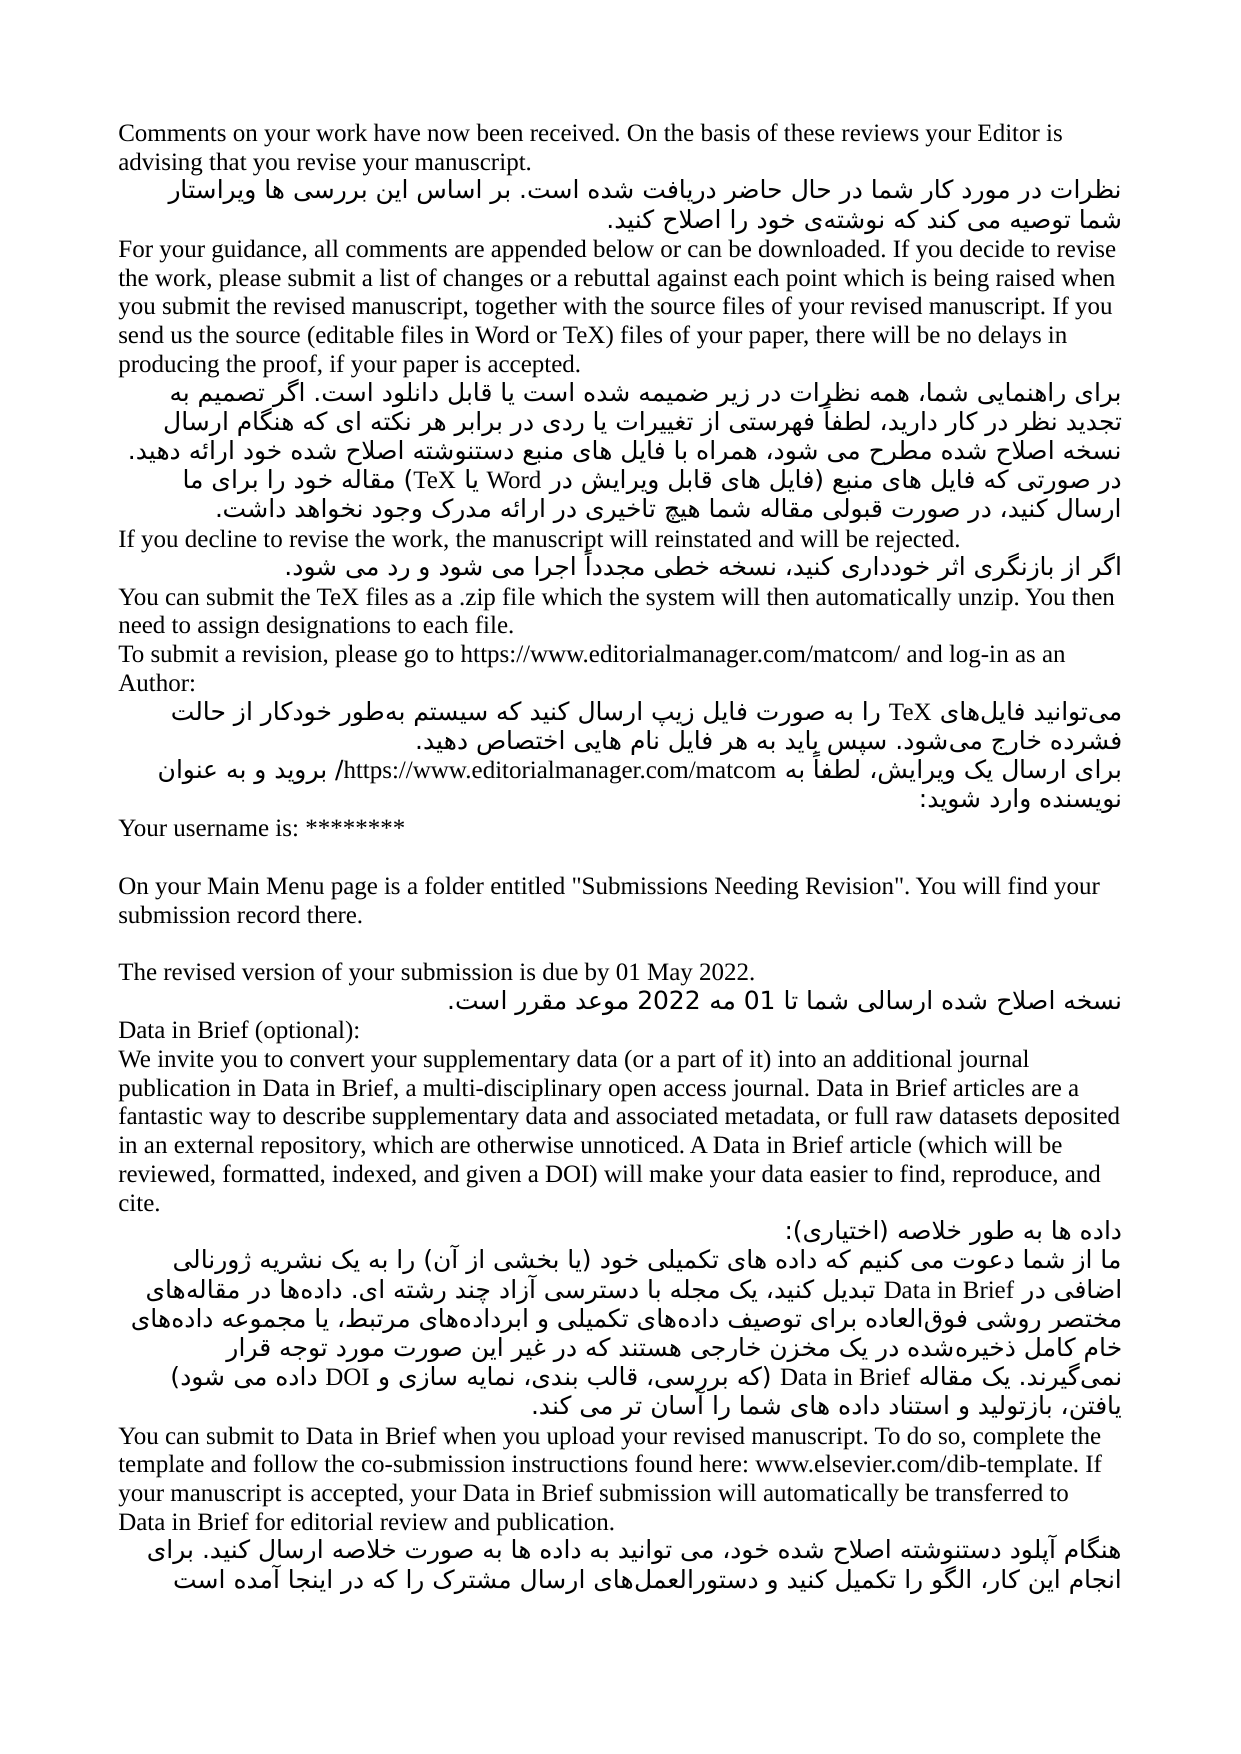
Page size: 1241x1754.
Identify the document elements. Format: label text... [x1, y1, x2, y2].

text می‌توانید فایل‌های TeX را به صورت فایل زیپ ارسال کنید که سیستم به‌طور خودکار از حالت فشرده خارج می‌شود. سپس باید به هر فایل نام هایی اختصاص دهید. [118, 697, 1122, 755]
text برای راهنمایی شما، همه نظرات در زیر ضمیمه شده است یا قابل دانلود است. اگر تصمیم به تجدید نظر در کار دارید، لطفاً فهرستی از تغییرات یا ردی در برابر هر نکته ای که هنگام ارسال نسخه اصلاح شده مطرح می شود، همراه با فایل های منبع دستنوشته اصلاح شده خود ارائه دهید. در صورتی که فایل های منبع (فایل های قابل ویرایش در Word یا TeX) مقاله خود را برای ما ارسال کنید، در صورت قبولی مقاله شما هیچ تاخیری در ارائه مدرک وجود نخواهد داشت. [118, 378, 1122, 524]
text ما از شما دعوت می کنیم که داده های تکمیلی خود (یا بخشی از آن) را به یک نشریه ژورنالی اضافی در Data in Brief تبدیل کنید، یک مجله با دسترسی آزاد چند رشته ای. داده‌ها در مقاله‌های مختصر روشی فوق‌العاده برای توصیف داده‌های تکمیلی و ابرداده‌های مرتبط، یا مجموعه داده‌های خام کامل ذخیره‌شده در یک مخزن خارجی هستند که در غیر این صورت مورد توجه قرار نمی‌گیرند. یک مقاله Data in Brief (که بررسی، قالب بندی، نمایه سازی و DOI داده می شود) یافتن، بازتولید و استناد داده های شما را آسان تر می کند. [118, 1246, 1122, 1421]
text For your guidance, all comments are appended below or can be downloaded. If you decide to revise the work, please submit a list of changes or a rebuttal against each point which is being raised when you submit the revised manuscript, together with the source files of your revised manuscript. If you send us the source (editable files in Word or TeX) files of your paper, there will be no delays in producing the proof, if your paper is accepted. [118, 234, 1122, 378]
text The revised version of your submission is due by 01 May 2022. [118, 957, 1122, 986]
text Comments on your work have now been received. On the basis of these reviews your Editor is advising that you revise your manuscript. [118, 118, 1122, 176]
text We invite you to convert your supplementary data (or a part of it) into an additional journal publication in Data in Brief, a multi-disciplinary open access journal. Data in Brief articles are a fantastic way to describe supplementary data and associated metadata, or full raw datasets deposited in an external repository, which are otherwise unnoticed. A Data in Brief article (which will be reviewed, formatted, indexed, and given a DOI) will make your data easier to find, reproduce, and cite. [118, 1044, 1122, 1216]
text هنگام آپلود دستنوشته اصلاح شده خود، می توانید به داده ها به صورت خلاصه ارسال کنید. برای انجام این کار، الگو را تکمیل کنید و دستورالعمل‌های ارسال مشترک را که در اینجا آمده است دنبال کنید: www.elsevier.com/dib-template. اگر دست‌نوشته شما پذیرفته شود، ارسال داده‌های مختصر شما به‌طور خودکار برای بررسی و انتشار ویراستاری به Data in Brief منتقل می‌شود. [118, 1536, 1122, 1594]
text You can submit the TeX files as a .zip file which the system will then automatically unzip. You then need to assign designations to each file. [118, 582, 1122, 639]
text On your Main Menu page is a folder entitled "Submissions Needing Revision". You will find your submission record there. [118, 871, 1122, 928]
text If you decline to revise the work, the manuscript will reinstated and will be rejected. [118, 524, 1122, 552]
text To submit a revision, please go to https://www.editorialmanager.com/matcom/ and log-in as an Author: [118, 639, 1122, 697]
text برای ارسال یک ویرایش، لطفاً به https://www.editorialmanager.com/matcom/ بروید و به عنوان نویسنده وارد شوید: [118, 755, 1122, 813]
text Your username is: ******** [118, 813, 1122, 842]
text Data in Brief (optional): [118, 1015, 1122, 1044]
text اگر از بازنگری اثر خودداری کنید، نسخه خطی مجدداً اجرا می شود و رد می شود. [118, 552, 1122, 582]
text نسخه اصلاح شده ارسالی شما تا 01 مه 2022 موعد مقرر است. [118, 986, 1122, 1015]
text نظرات در مورد کار شما در حال حاضر دریافت شده است. بر اساس این بررسی ها ویراستار شما توصیه می کند که نوشته‌ی خود را اصلاح کنید. [118, 176, 1122, 234]
text داده ها به طور خلاصه (اختیاری): [118, 1216, 1122, 1246]
text You can submit to Data in Brief when you upload your revised manuscript. To do so, complete the template and follow the co-submission instructions found here: www.elsevier.com/dib-template. If your manuscript is accepted, your Data in Brief submission will automatically be transferred to Data in Brief for editorial review and publication. [118, 1421, 1122, 1536]
